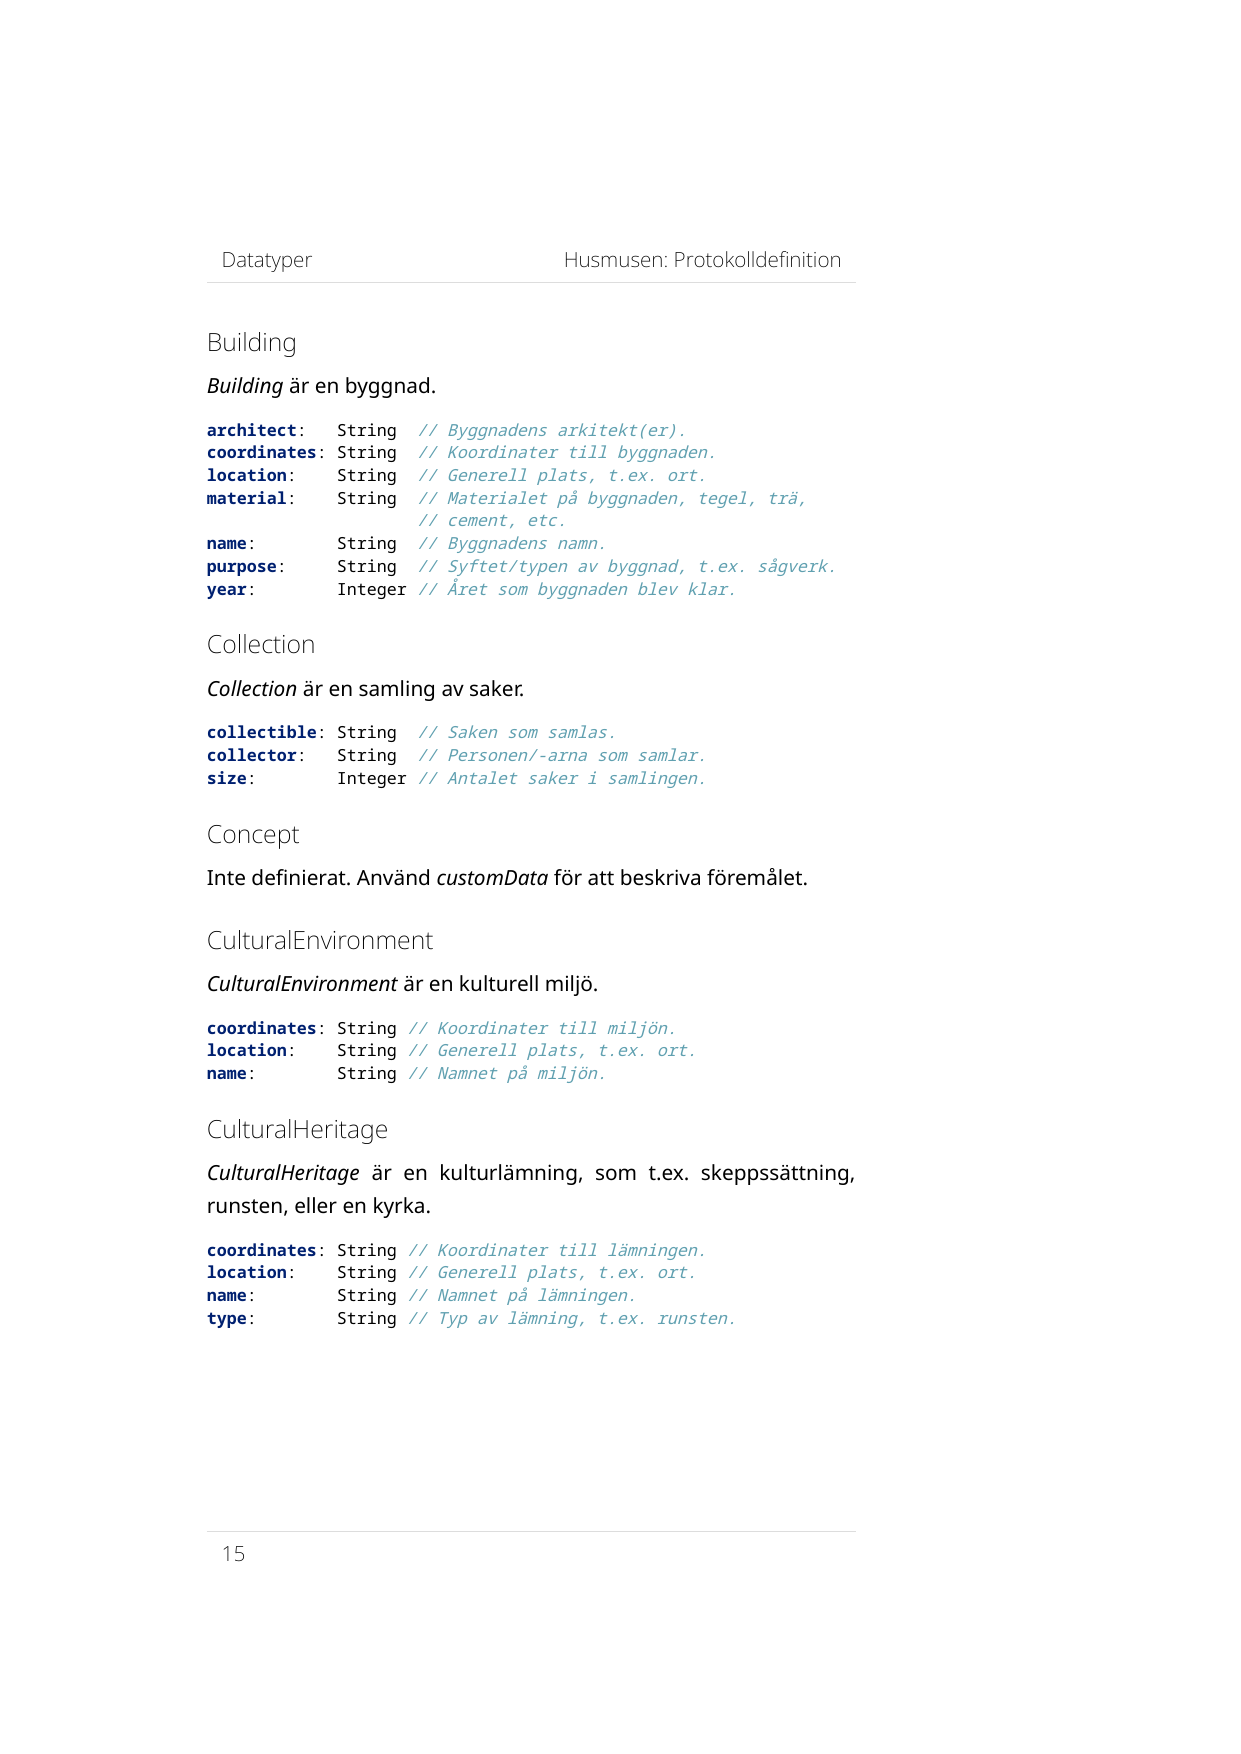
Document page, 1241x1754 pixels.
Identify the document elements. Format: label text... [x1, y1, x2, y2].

text year: Integer // Året som byggnaden blev klar. [207, 577, 856, 600]
text CulturalHeritage är en kulturlämning, som t.ex. skeppssättning, runsten, eller en kyrka. [207, 1158, 856, 1219]
text collectible: String // Saken som samlas. [207, 721, 856, 744]
text CulturalEnvironment är en kulturell miljö. [207, 969, 856, 998]
text coordinates: String // Koordinater till lämningen. [207, 1238, 856, 1261]
text Building är en byggnad. [207, 371, 856, 399]
text location: String // Generell plats, t.ex. ort. [207, 1039, 856, 1062]
text location: String // Generell plats, t.ex. ort. [207, 1261, 856, 1283]
text purpose: String // Syftet/typen av byggnad, t.ex. sågverk. [207, 554, 856, 577]
text coordinates: String // Koordinater till miljön. [207, 1016, 856, 1039]
text coordinates: String // Koordinater till byggnaden. [207, 441, 856, 464]
text name: String // Namnet på miljön. [207, 1062, 856, 1084]
text size: Integer // Antalet saker i samlingen. [207, 766, 856, 789]
text type: String // Typ av lämning, t.ex. runsten. [207, 1306, 856, 1329]
subtitle Collection [207, 627, 856, 661]
text // cement, etc. [207, 509, 856, 532]
text name: String // Namnet på lämningen. [207, 1283, 856, 1306]
text architect: String // Byggnadens arkitekt(er). [207, 418, 856, 441]
text Inte definierat. Använd customData för att beskriva föremålet. [207, 863, 856, 891]
text material: String // Materialet på byggnaden, tegel, trä, [207, 486, 856, 509]
subtitle Building [207, 324, 856, 358]
text Collection är en samling av saker. [207, 674, 856, 702]
text location: String // Generell plats, t.ex. ort. [207, 464, 856, 486]
text collector: String // Personen/-arna som samlar. [207, 744, 856, 766]
subtitle CulturalHeritage [207, 1112, 856, 1146]
subtitle CulturalEnvironment [207, 923, 856, 957]
subtitle Concept [207, 816, 856, 850]
text name: String // Byggnadens namn. [207, 532, 856, 554]
